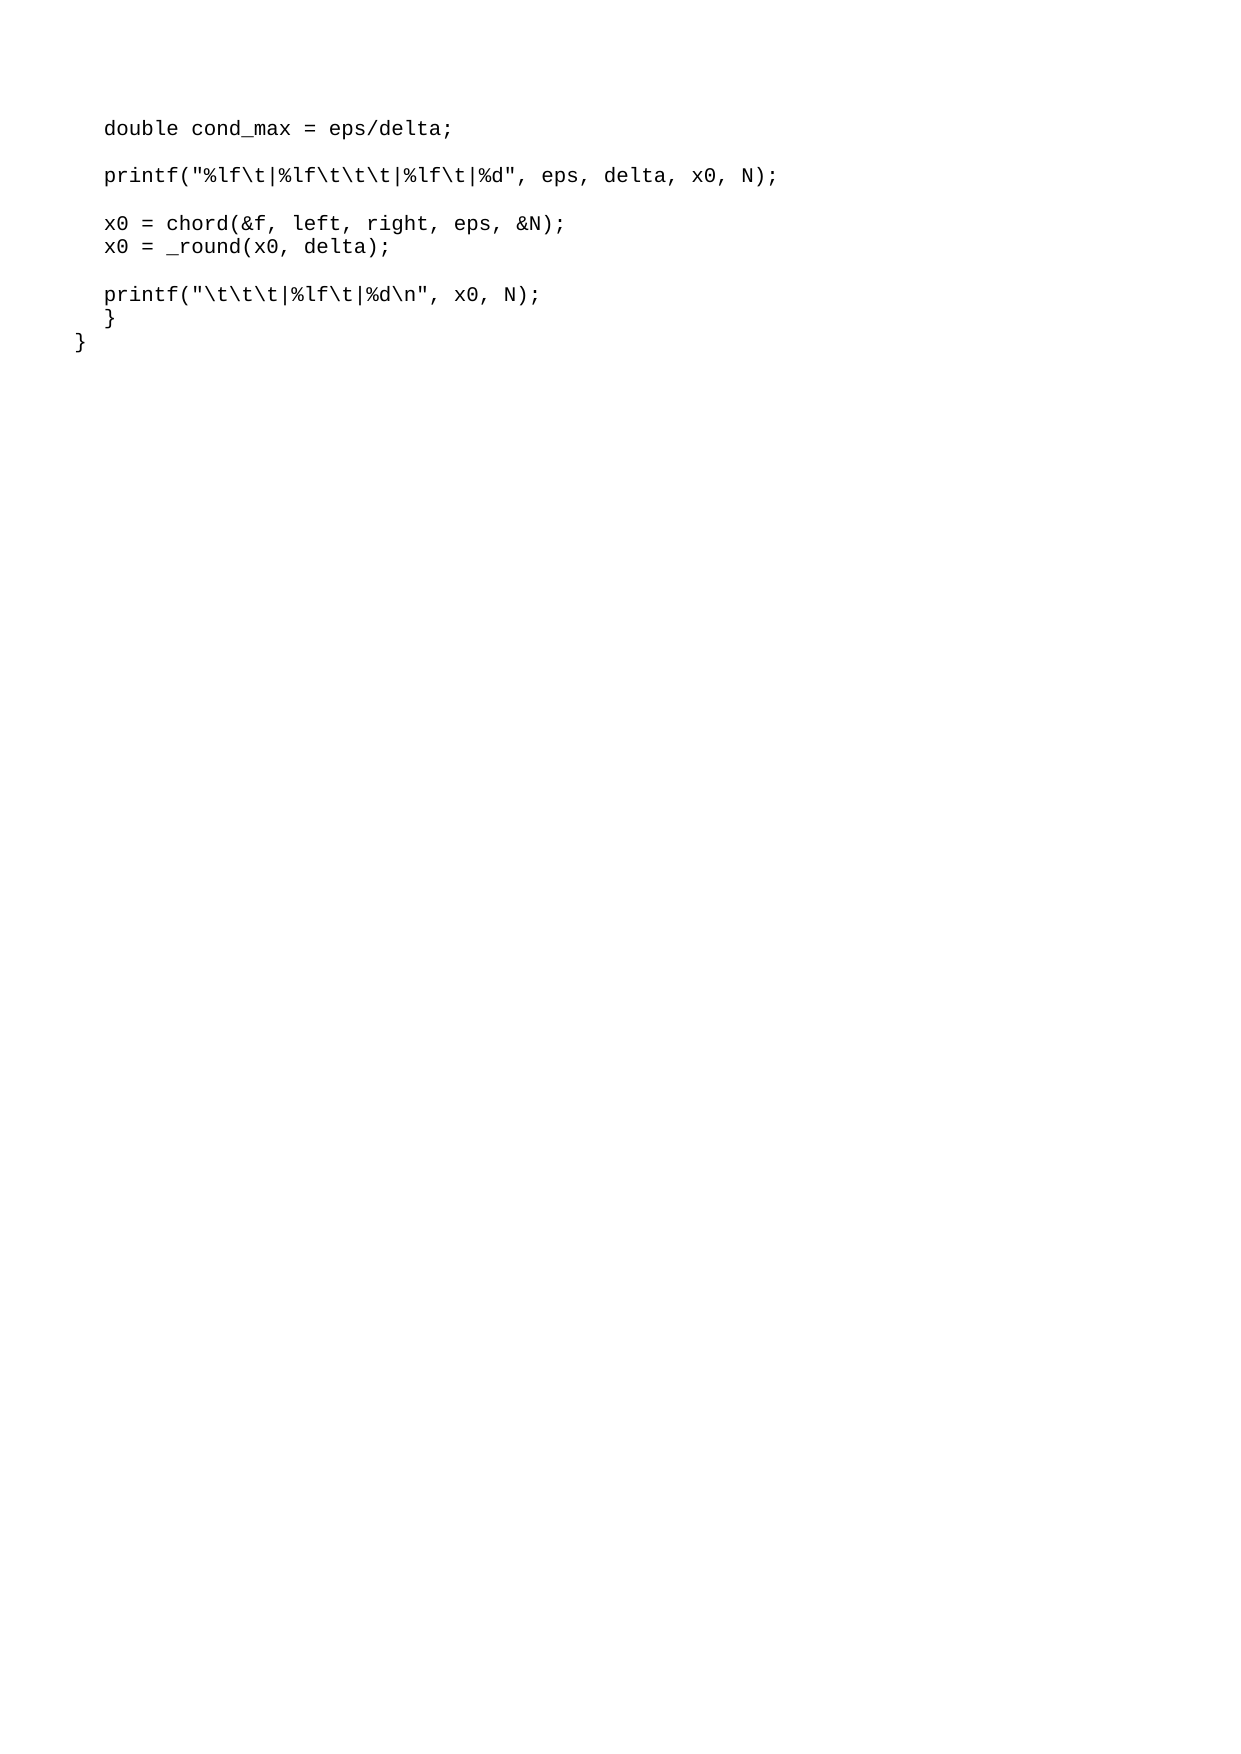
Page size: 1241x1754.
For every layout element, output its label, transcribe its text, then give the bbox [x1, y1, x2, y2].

text printf("%lf\t|%lf\t\t\t|%lf\t|%d", eps, delta, x0, N); [18, 165, 1152, 189]
text x0 = _round(x0, delta); [18, 236, 1152, 260]
text double cond_max = eps/delta; [18, 118, 1152, 142]
text } [18, 307, 1152, 331]
text } [18, 331, 1152, 354]
text x0 = chord(&f, left, right, eps, &N); [18, 213, 1152, 236]
text printf("\t\t\t|%lf\t|%d\n", x0, N); [18, 284, 1152, 307]
